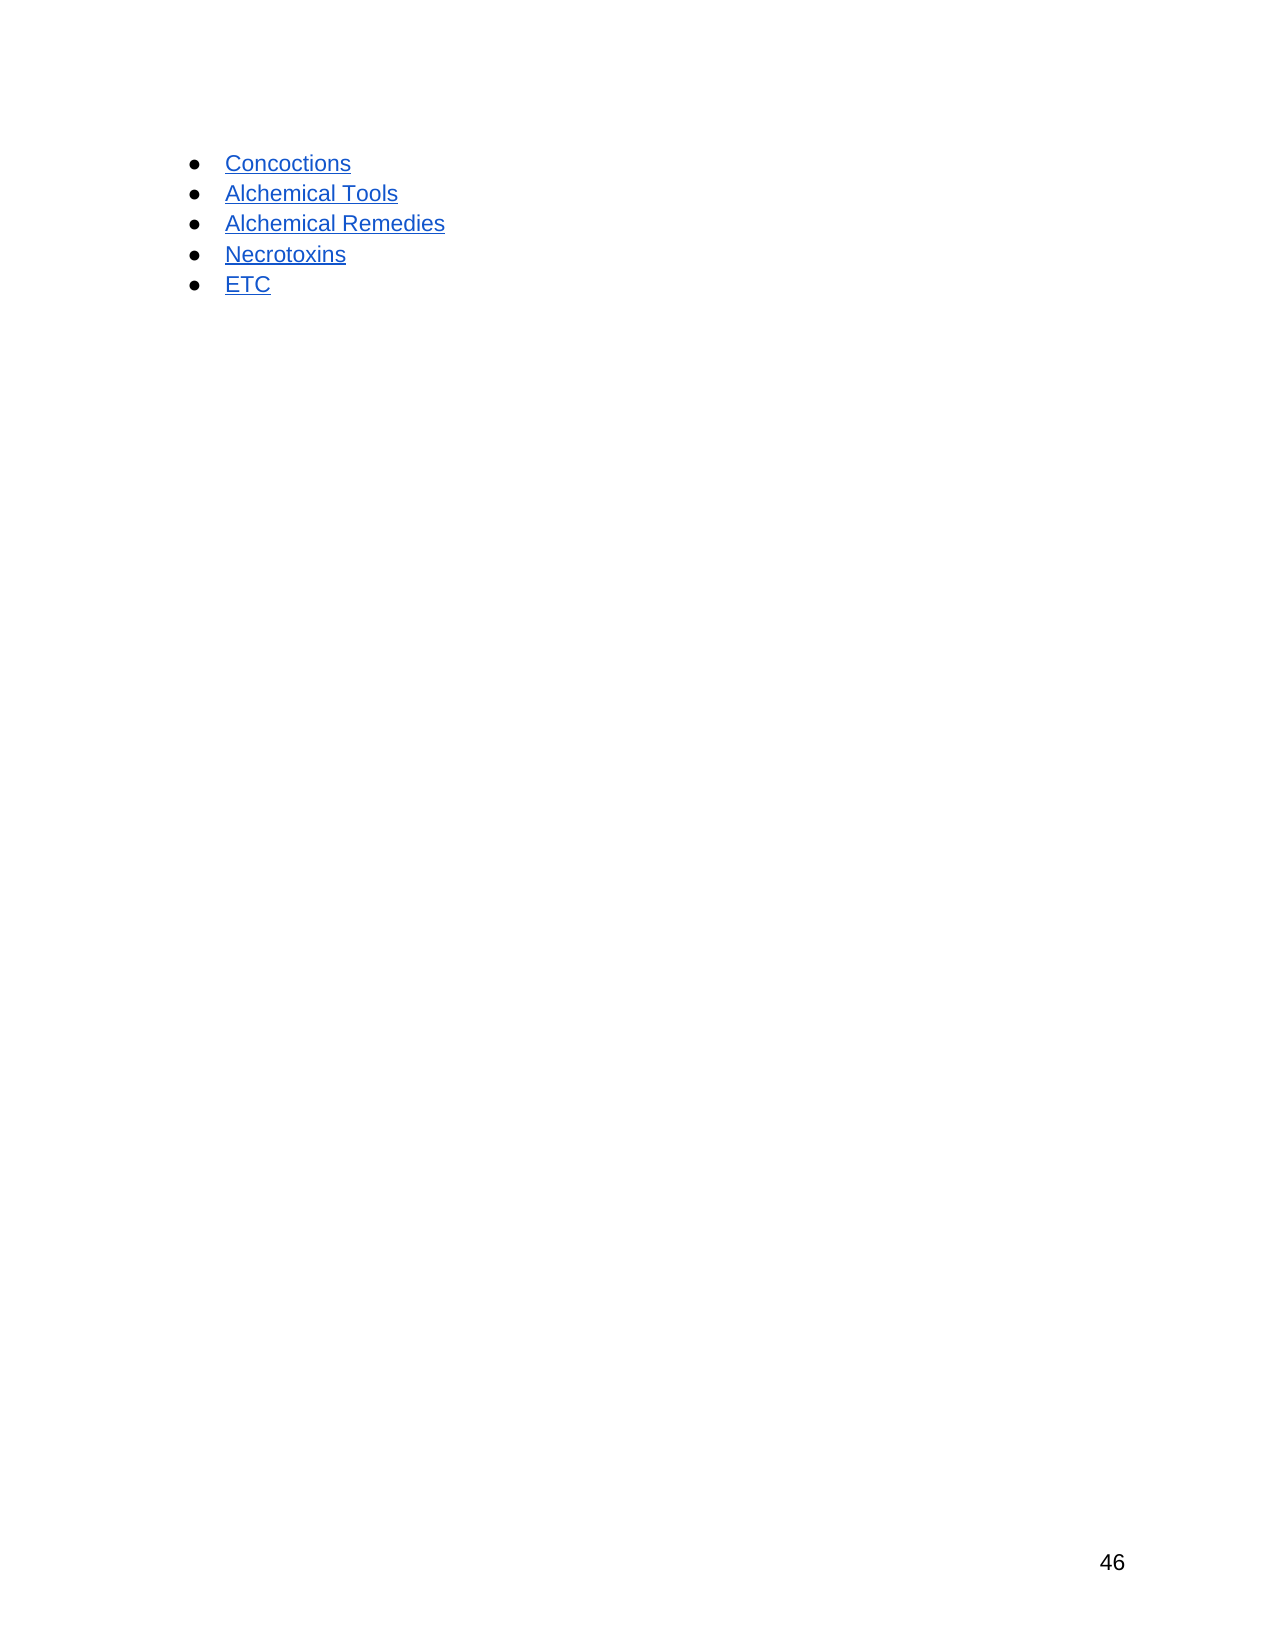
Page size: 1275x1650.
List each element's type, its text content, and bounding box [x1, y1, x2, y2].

list Necrotoxins [187, 241, 1125, 267]
list ETC [187, 271, 1125, 297]
list Alchemical Tools [187, 180, 1125, 207]
list Alchemical Remedies [187, 210, 1125, 237]
list Concoctions [187, 150, 1125, 176]
